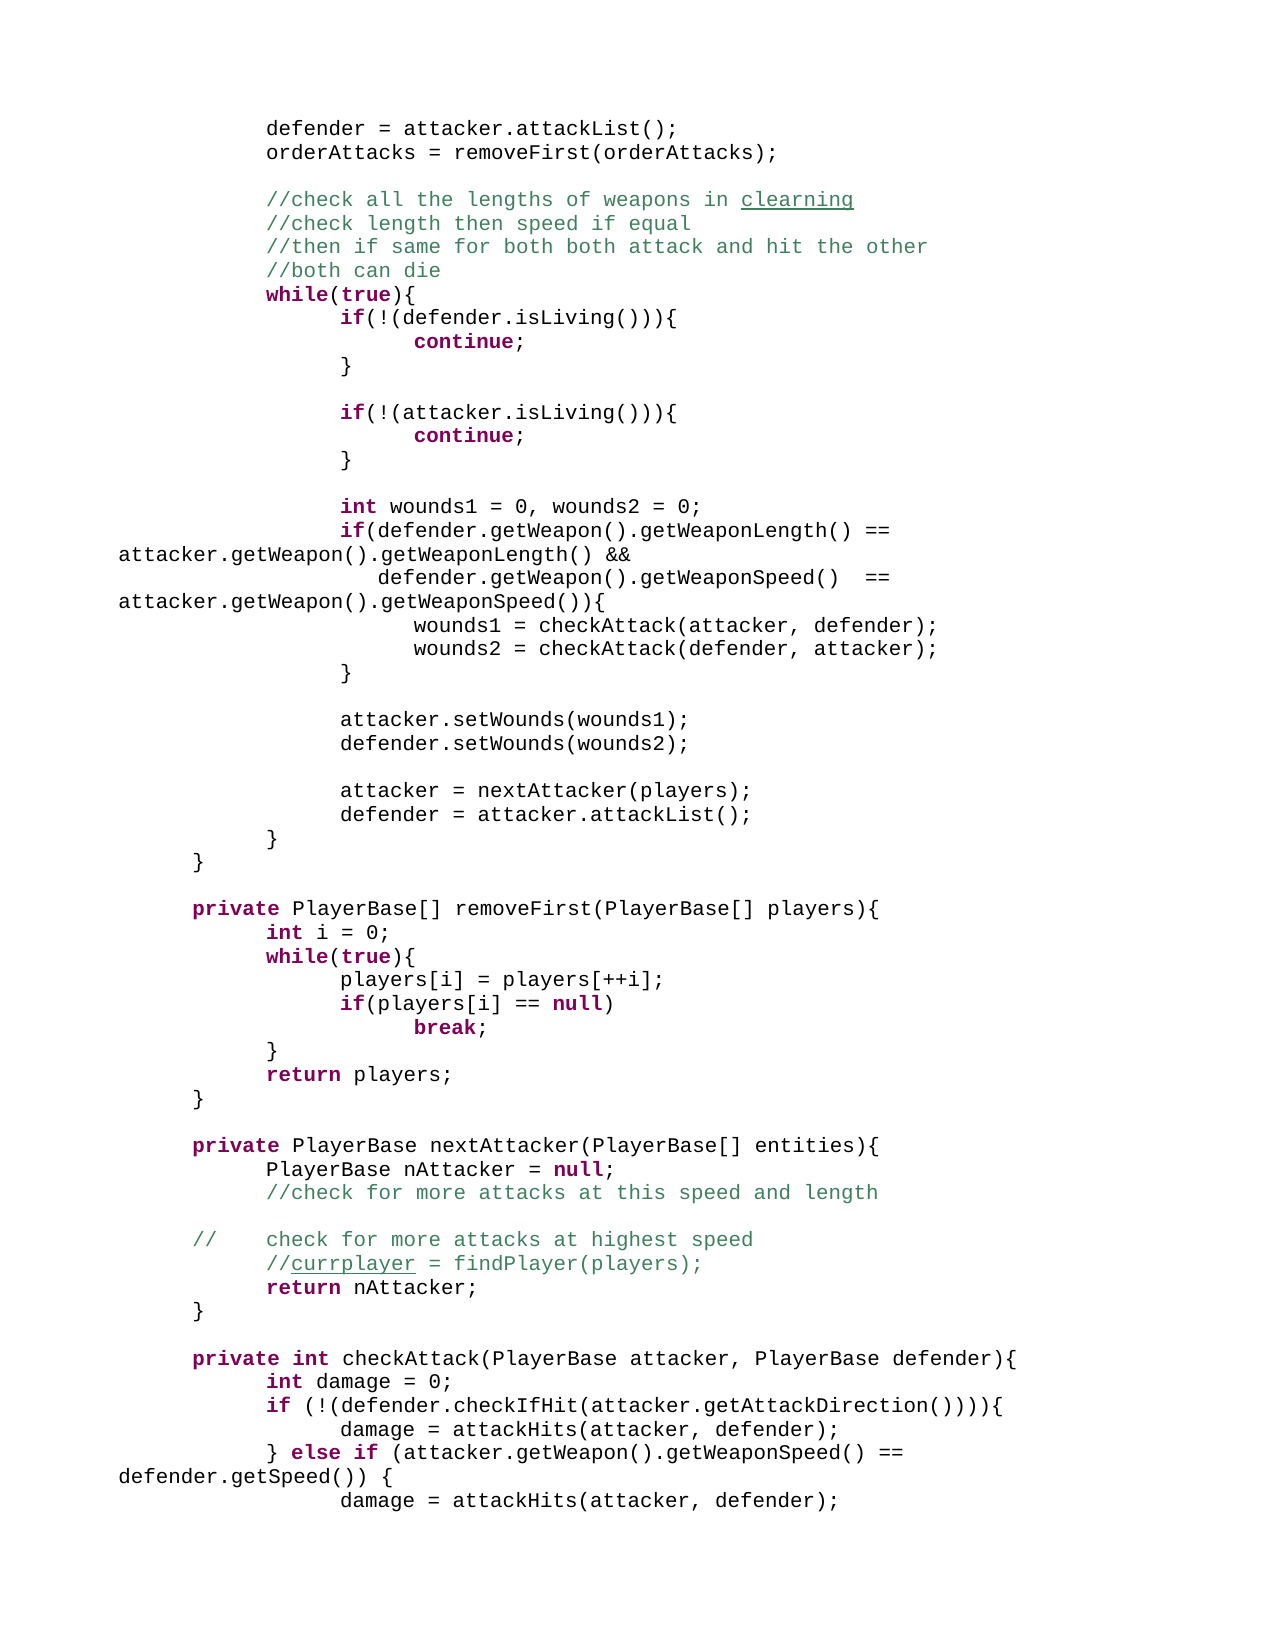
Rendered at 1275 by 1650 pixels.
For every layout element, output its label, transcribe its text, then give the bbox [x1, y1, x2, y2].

text continue; [118, 426, 1157, 449]
text if(!(defender.isLiving())){ [118, 307, 1157, 331]
text // check for more attacks at highest speed [118, 1229, 1157, 1253]
text //then if same for both both attack and hit the other [118, 236, 1157, 260]
text defender.setWounds(wounds2); [118, 733, 1157, 757]
text } [118, 354, 1157, 378]
text } [118, 449, 1157, 473]
text } else if (attacker.getWeapon().getWeaponSpeed() == defender.getSpeed()) { [118, 1442, 1157, 1489]
text if(players[i] == null) [118, 993, 1157, 1017]
text int damage = 0; [118, 1371, 1157, 1395]
text } [118, 851, 1157, 875]
text } [118, 1300, 1157, 1324]
text private int checkAttack(PlayerBase attacker, PlayerBase defender){ [118, 1348, 1157, 1371]
text PlayerBase nAttacker = null; [118, 1158, 1157, 1182]
text } [118, 1088, 1157, 1111]
text //check for more attacks at this speed and length [118, 1182, 1157, 1206]
text attacker.setWounds(wounds1); [118, 709, 1157, 733]
text break; [118, 1017, 1157, 1040]
text attacker = nextAttacker(players); [118, 780, 1157, 804]
text if(defender.getWeapon().getWeaponLength() == attacker.getWeapon().getWeaponLength() && [118, 520, 1157, 567]
text return nAttacker; [118, 1277, 1157, 1300]
text defender.getWeapon().getWeaponSpeed() == attacker.getWeapon().getWeaponSpeed()){ [118, 567, 1157, 615]
text private PlayerBase nextAttacker(PlayerBase[] entities){ [118, 1135, 1157, 1158]
text //currplayer = findPlayer(players); [118, 1253, 1157, 1277]
text defender = attacker.attackList(); [118, 804, 1157, 827]
text damage = attackHits(attacker, defender); [118, 1419, 1157, 1442]
text private PlayerBase[] removeFirst(PlayerBase[] players){ [118, 898, 1157, 922]
text orderAttacks = removeFirst(orderAttacks); [118, 142, 1157, 165]
text } [118, 827, 1157, 851]
text } [118, 662, 1157, 686]
text if (!(defender.checkIfHit(attacker.getAttackDirection()))){ [118, 1395, 1157, 1419]
text return players; [118, 1064, 1157, 1088]
text //check length then speed if equal [118, 213, 1157, 236]
text if(!(attacker.isLiving())){ [118, 402, 1157, 426]
text //check all the lengths of weapons in clearning [118, 189, 1157, 213]
text while(true){ [118, 946, 1157, 969]
text int i = 0; [118, 922, 1157, 946]
text damage = attackHits(attacker, defender); [118, 1489, 1157, 1513]
text while(true){ [118, 284, 1157, 307]
text int wounds1 = 0, wounds2 = 0; [118, 496, 1157, 520]
text continue; [118, 331, 1157, 354]
text defender = attacker.attackList(); [118, 118, 1157, 142]
text //both can die [118, 260, 1157, 284]
text wounds2 = checkAttack(defender, attacker); [118, 638, 1157, 662]
text wounds1 = checkAttack(attacker, defender); [118, 615, 1157, 638]
text players[i] = players[++i]; [118, 969, 1157, 993]
text } [118, 1040, 1157, 1064]
